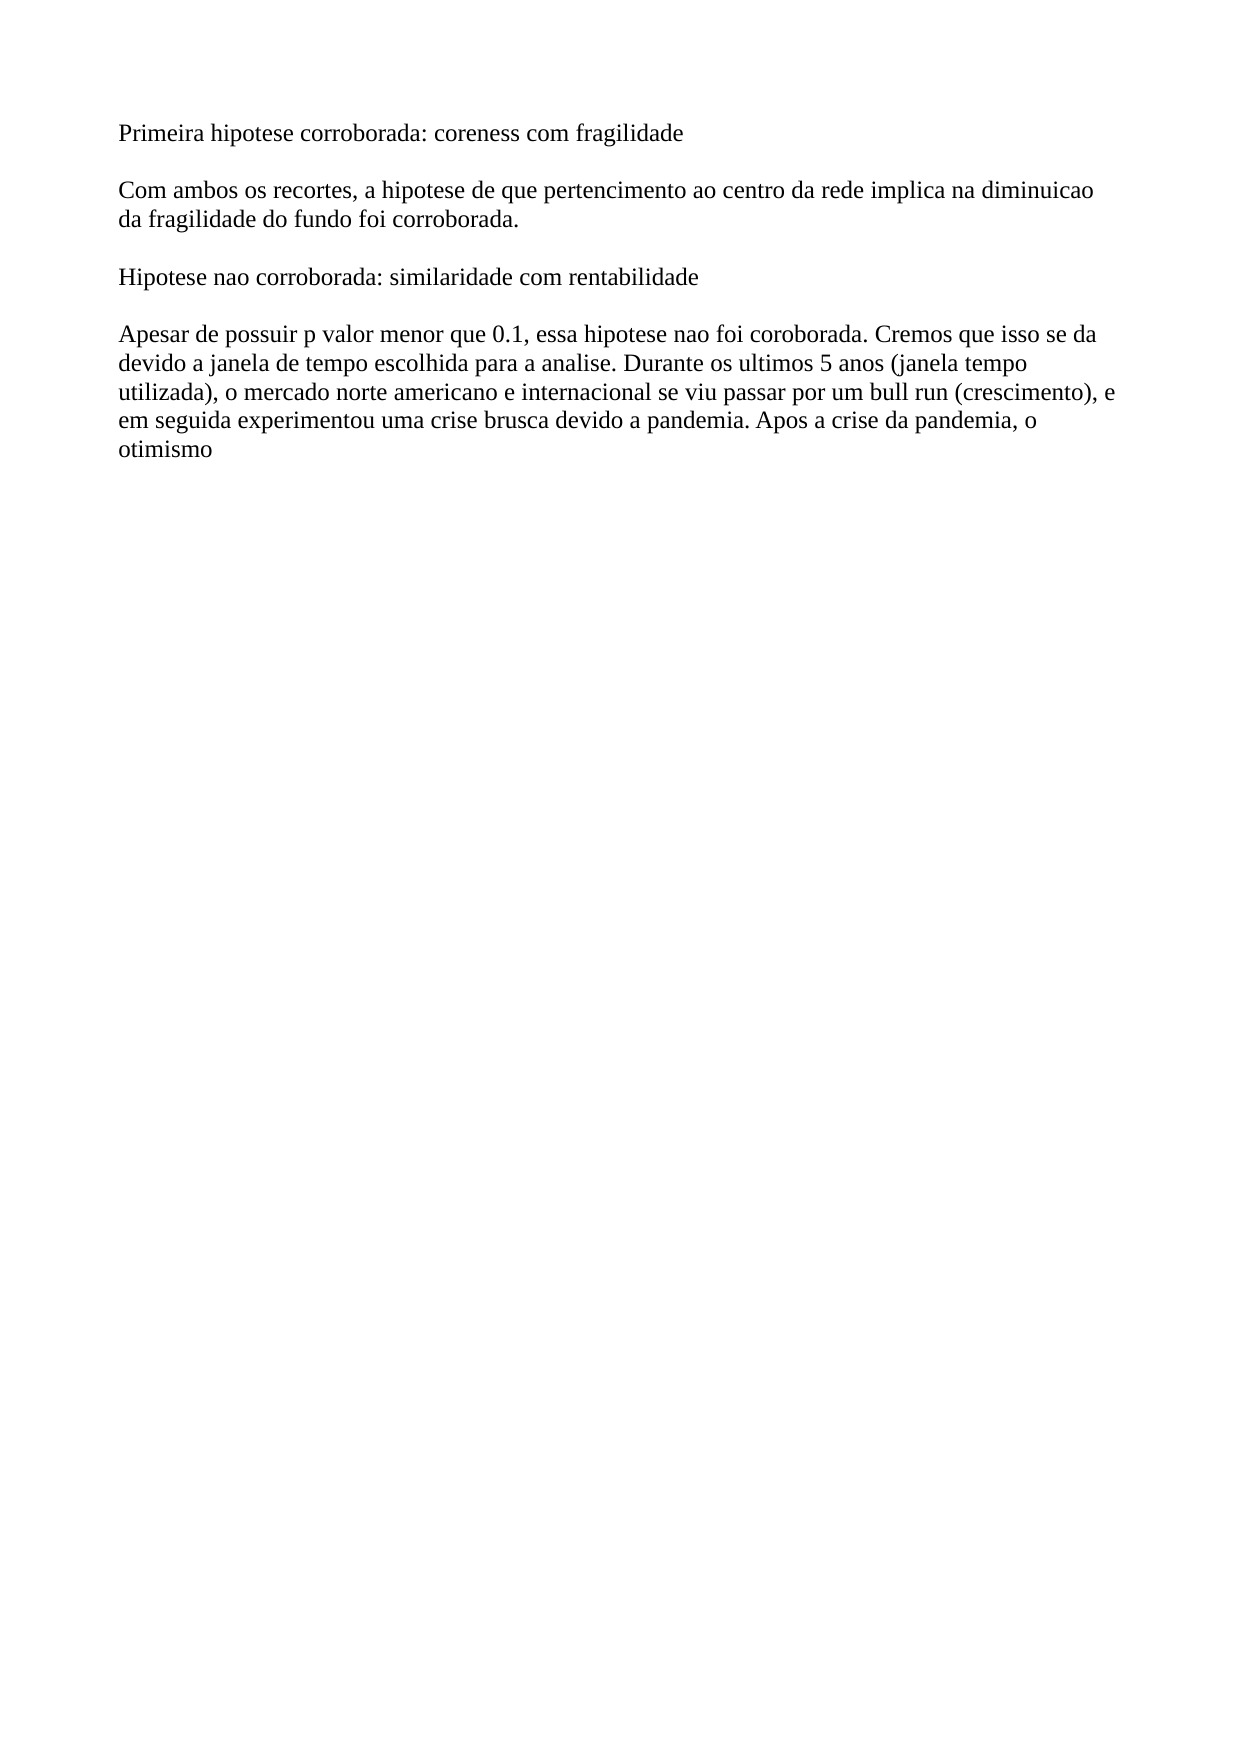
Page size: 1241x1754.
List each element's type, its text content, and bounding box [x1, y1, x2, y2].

text Com ambos os recortes, a hipotese de que pertencimento ao centro da rede implica na diminuicao da fragilidade do fundo foi corroborada. [118, 176, 1122, 233]
text Primeira hipotese corroborada: coreness com fragilidade [118, 118, 1122, 147]
text Hipotese nao corroborada: similaridade com rentabilidade [118, 262, 1122, 291]
text Apesar de possuir p valor menor que 0.1, essa hipotese nao foi coroborada. Cremos que isso se da devido a janela de tempo escolhida para a analise. Durante os ultimos 5 anos (janela tempo utilizada), o mercado norte americano e internacional se viu passar por um bull run (crescimento), e em seguida experimentou uma crise brusca devido a pandemia. Apos a crise da pandemia, o otimismo [118, 319, 1122, 463]
